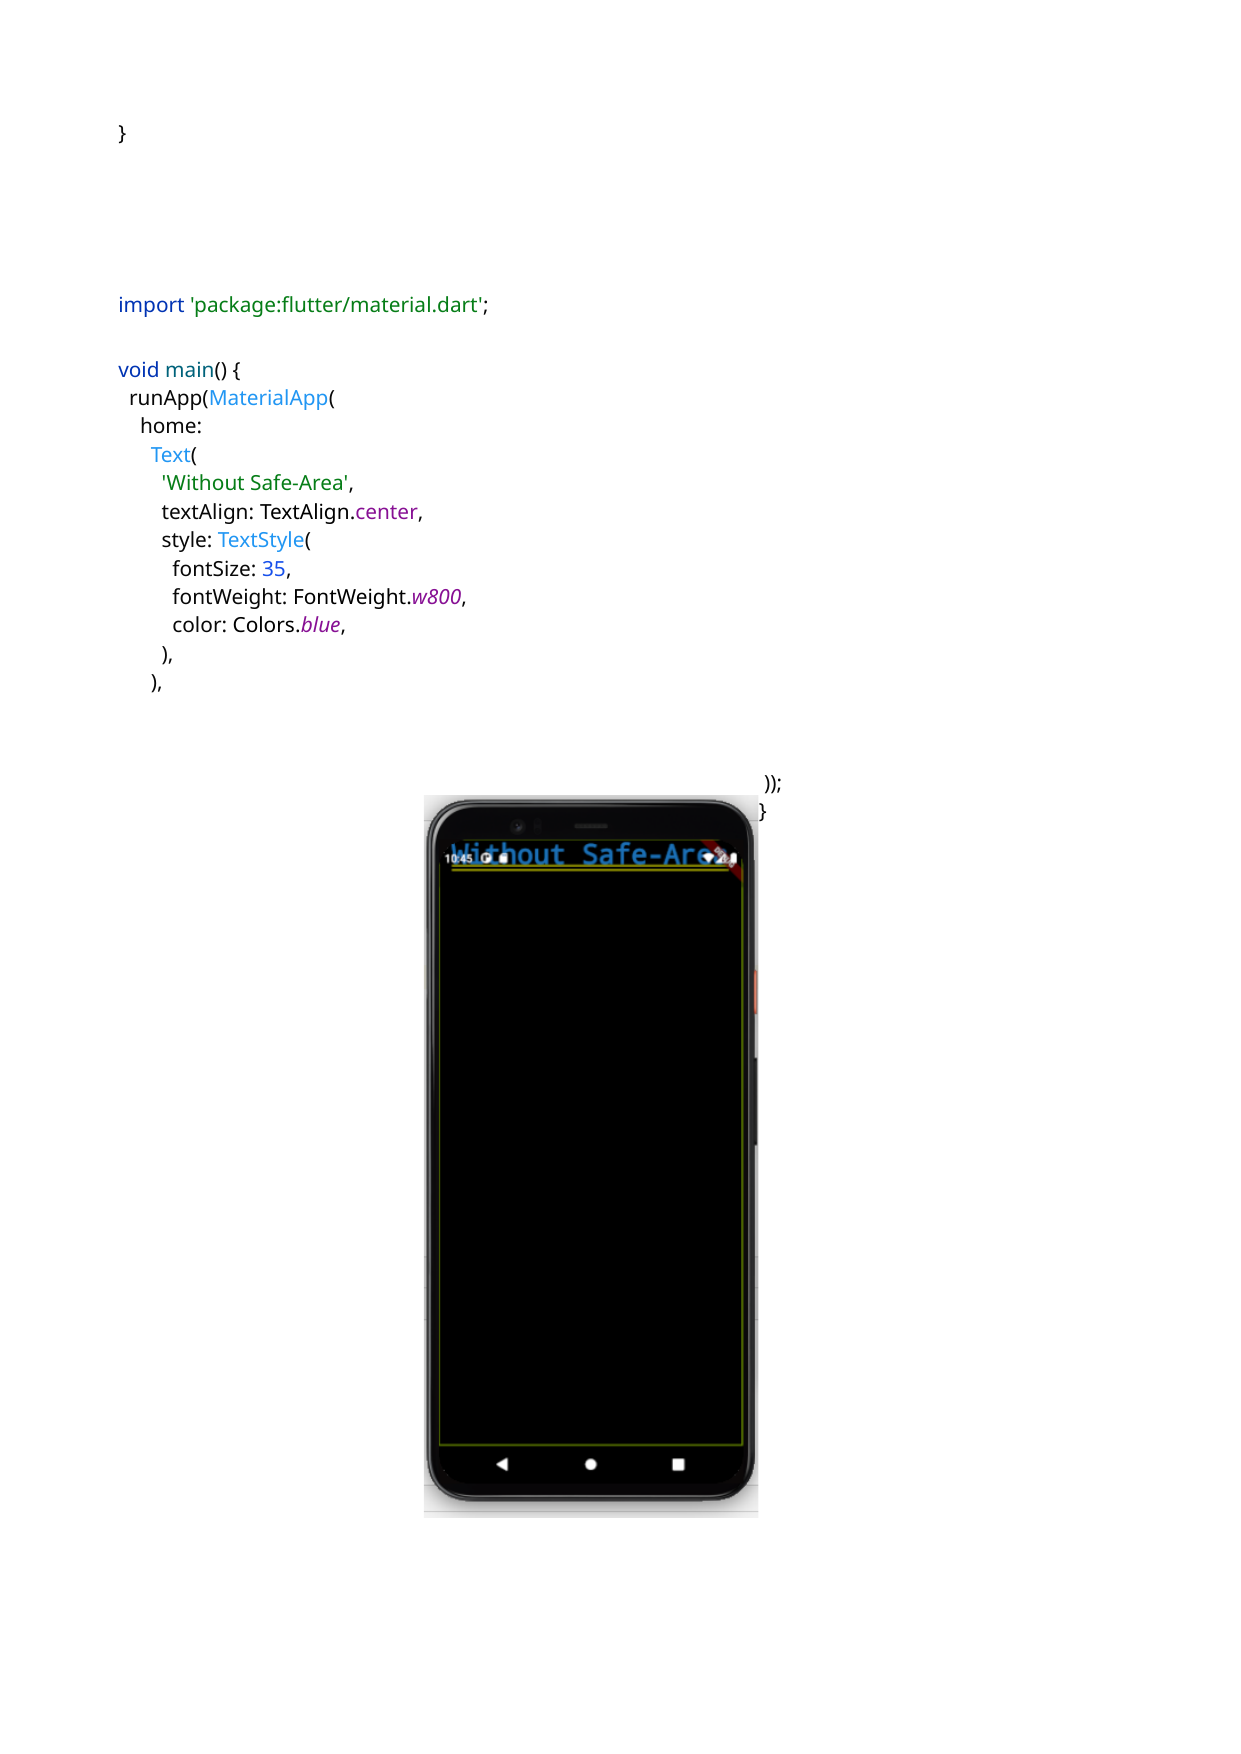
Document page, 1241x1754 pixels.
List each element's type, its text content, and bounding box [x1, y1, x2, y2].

text } [118, 118, 1122, 182]
text import 'package:flutter/material.dart'; void main() { runApp(MaterialApp( home: Text( 'Without Safe-Area', textAlign: TextAlign.center, style: TextStyle( fontSize: 35, fontWeight: FontWeight.w800, color: Colors.blue, ), ), )); } [118, 290, 1122, 897]
text [118, 1543, 1122, 1601]
picture [683, 795, 759, 1518]
